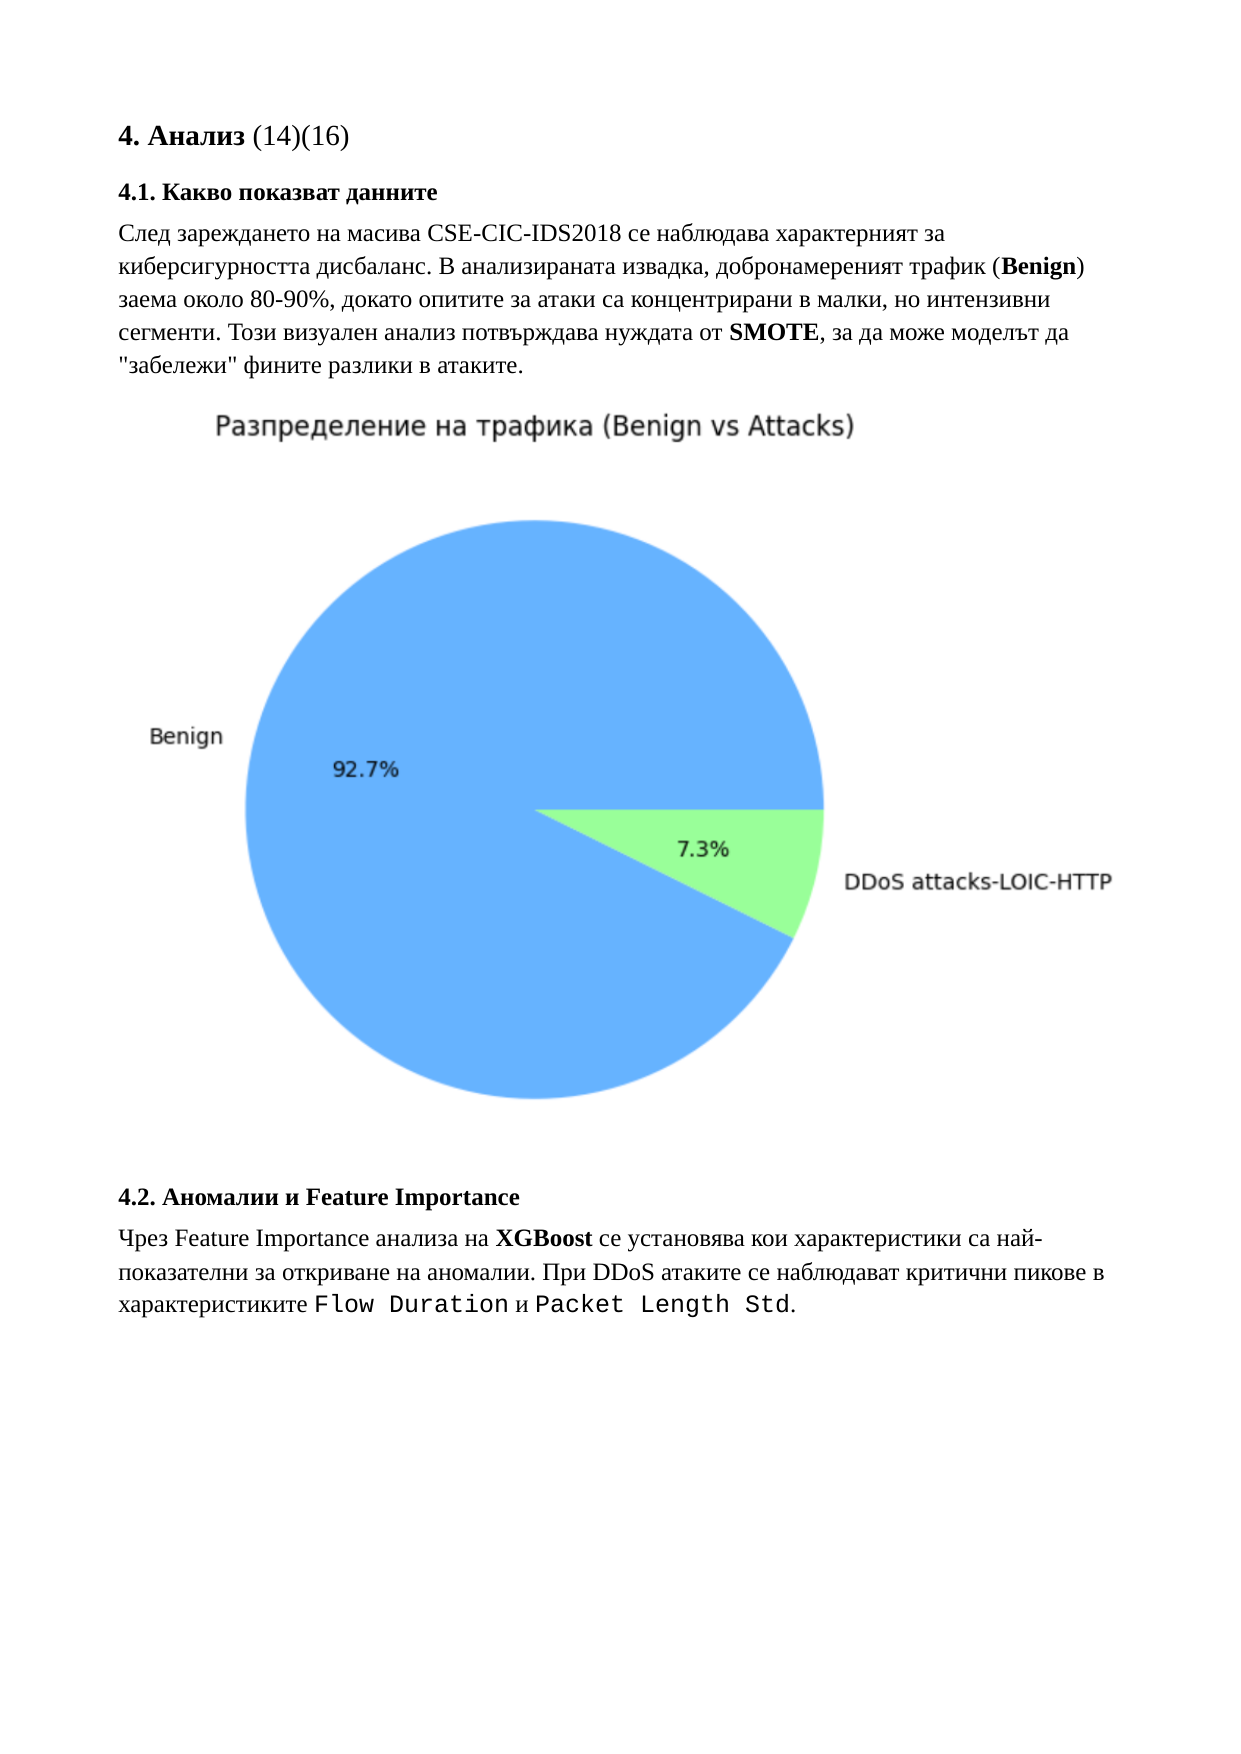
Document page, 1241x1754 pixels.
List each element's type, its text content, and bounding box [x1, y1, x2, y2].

subtitle 4.2. Аномалии и Feature Importance [118, 1182, 1122, 1211]
text След зареждането на масива CSE-CIC-IDS2018 се наблюдава характерният за киберсигурността дисбаланс. В анализираната извадка, добронамереният трафик (Benign) заема около 80-90%, докато опитите за атаки са концентрирани в малки, но интензивни сегменти. Този визуален анализ потвърждава нуждата от SMOTE, за да може моделът да "забележи" фините разлики в атаките. [118, 218, 1122, 379]
subtitle 4.1. Какво показват данните [118, 177, 1122, 205]
text Чрез Feature Importance анализа на XGBoost се установява кои характеристики са най-показателни за откриване на аномалии. При DDoS атаките се наблюдават критични пикове в характеристиките Flow Duration и Packet Length Std. [118, 1223, 1122, 1320]
picture [118, 397, 1123, 1118]
subtitle 4. Анализ (14)(16) [118, 118, 1122, 152]
